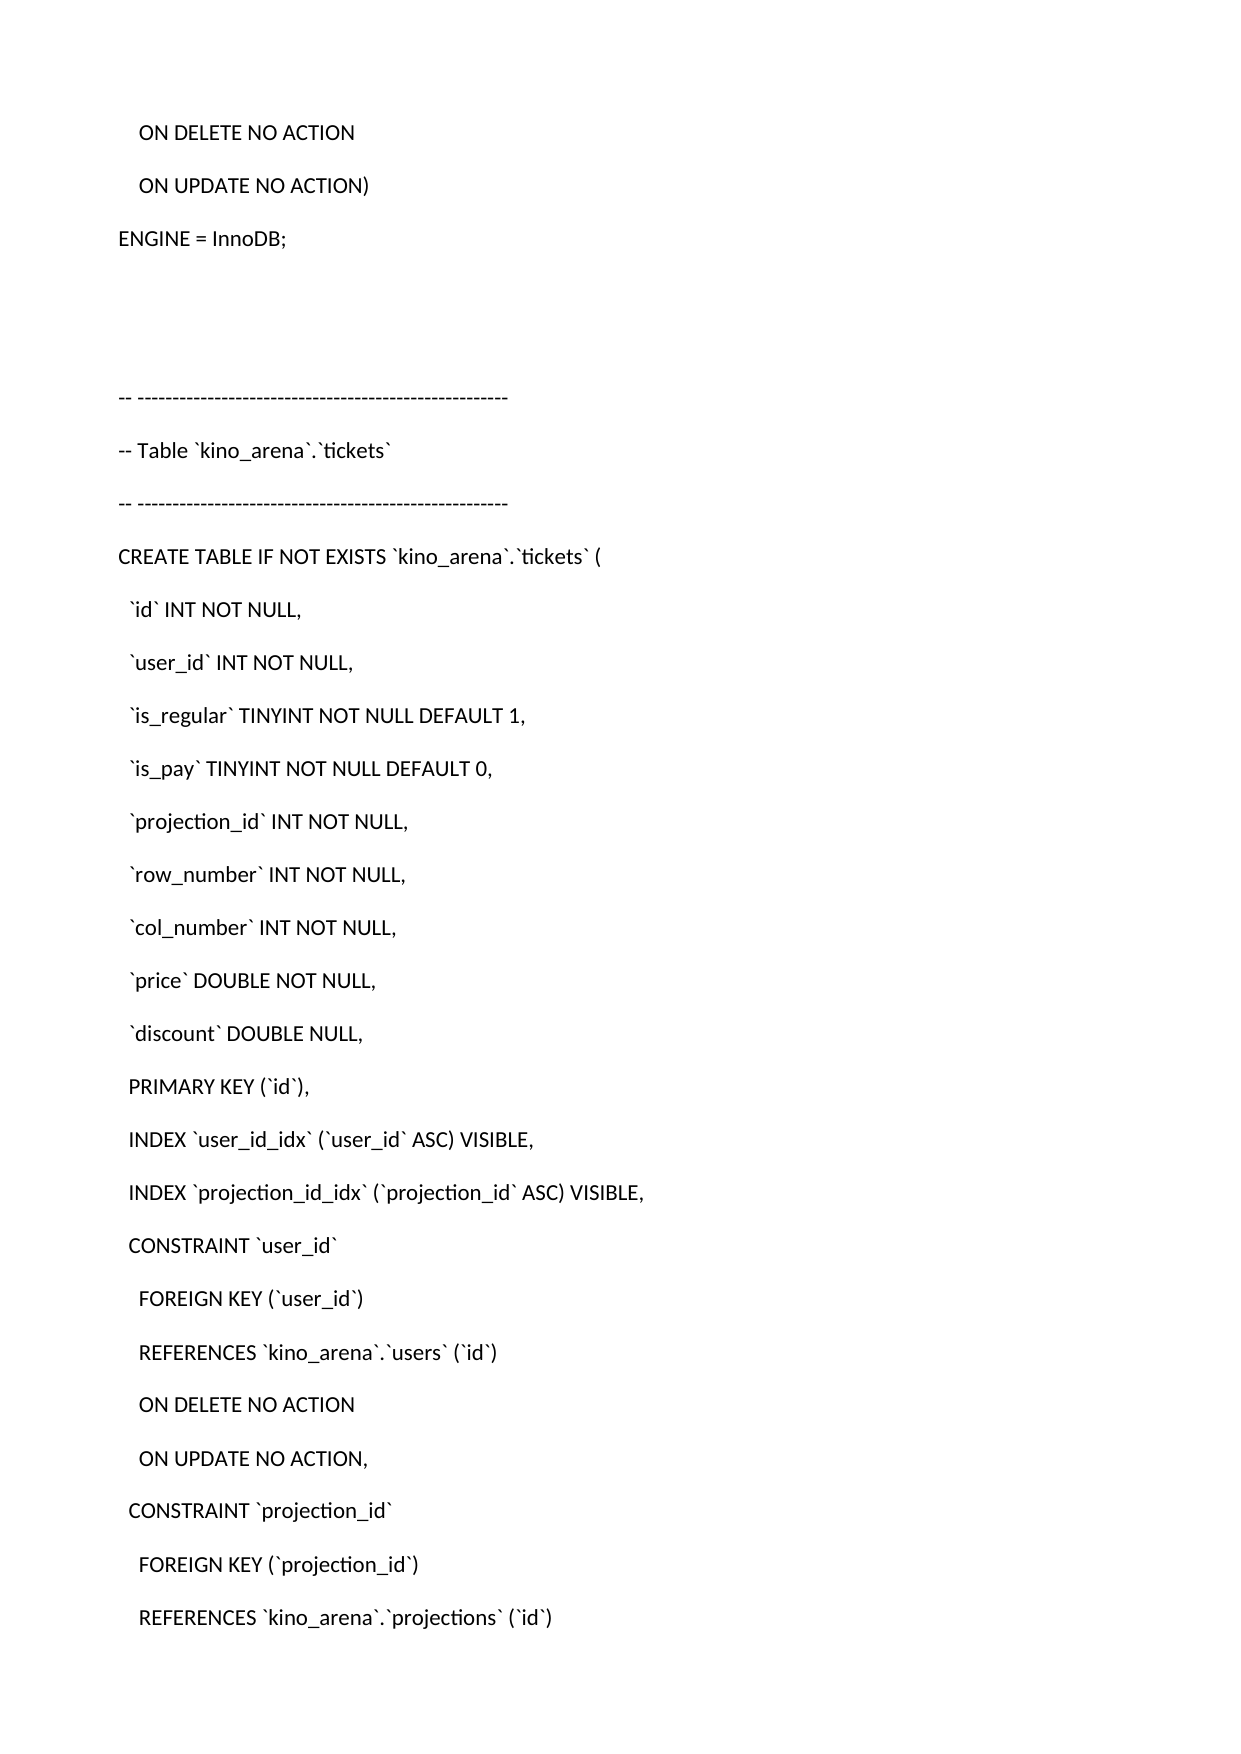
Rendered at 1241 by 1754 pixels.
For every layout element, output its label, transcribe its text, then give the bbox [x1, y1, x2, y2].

text `is_pay` TINYINT NOT NULL DEFAULT 0, [118, 754, 1122, 782]
text PRIMARY KEY (`id`), [118, 1072, 1122, 1101]
text ON DELETE NO ACTION [118, 118, 1122, 146]
text CONSTRAINT `projection_id` [118, 1497, 1122, 1525]
text FOREIGN KEY (`user_id`) [118, 1284, 1122, 1313]
text `col_number` INT NOT NULL, [118, 913, 1122, 941]
text `user_id` INT NOT NULL, [118, 648, 1122, 676]
text `id` INT NOT NULL, [118, 595, 1122, 623]
text CREATE TABLE IF NOT EXISTS `kino_arena`.`tickets` ( [118, 542, 1122, 570]
text `price` DOUBLE NOT NULL, [118, 966, 1122, 994]
text ON UPDATE NO ACTION) [118, 171, 1122, 199]
text CONSTRAINT `user_id` [118, 1232, 1122, 1259]
text REFERENCES `kino_arena`.`projections` (`id`) [118, 1603, 1122, 1631]
text INDEX `user_id_idx` (`user_id` ASC) VISIBLE, [118, 1126, 1122, 1153]
text REFERENCES `kino_arena`.`users` (`id`) [118, 1338, 1122, 1366]
text ON UPDATE NO ACTION, [118, 1444, 1122, 1472]
text INDEX `projection_id_idx` (`projection_id` ASC) VISIBLE, [118, 1178, 1122, 1207]
text -- Table `kino_arena`.`tickets` [118, 436, 1122, 464]
text `row_number` INT NOT NULL, [118, 860, 1122, 888]
text `projection_id` INT NOT NULL, [118, 807, 1122, 835]
text -- ----------------------------------------------------- [118, 489, 1122, 517]
text ON DELETE NO ACTION [118, 1391, 1122, 1419]
text `is_regular` TINYINT NOT NULL DEFAULT 1, [118, 701, 1122, 729]
text ENGINE = InnoDB; [118, 224, 1122, 252]
text -- ----------------------------------------------------- [118, 383, 1122, 411]
text `discount` DOUBLE NULL, [118, 1019, 1122, 1047]
text FOREIGN KEY (`projection_id`) [118, 1550, 1122, 1578]
